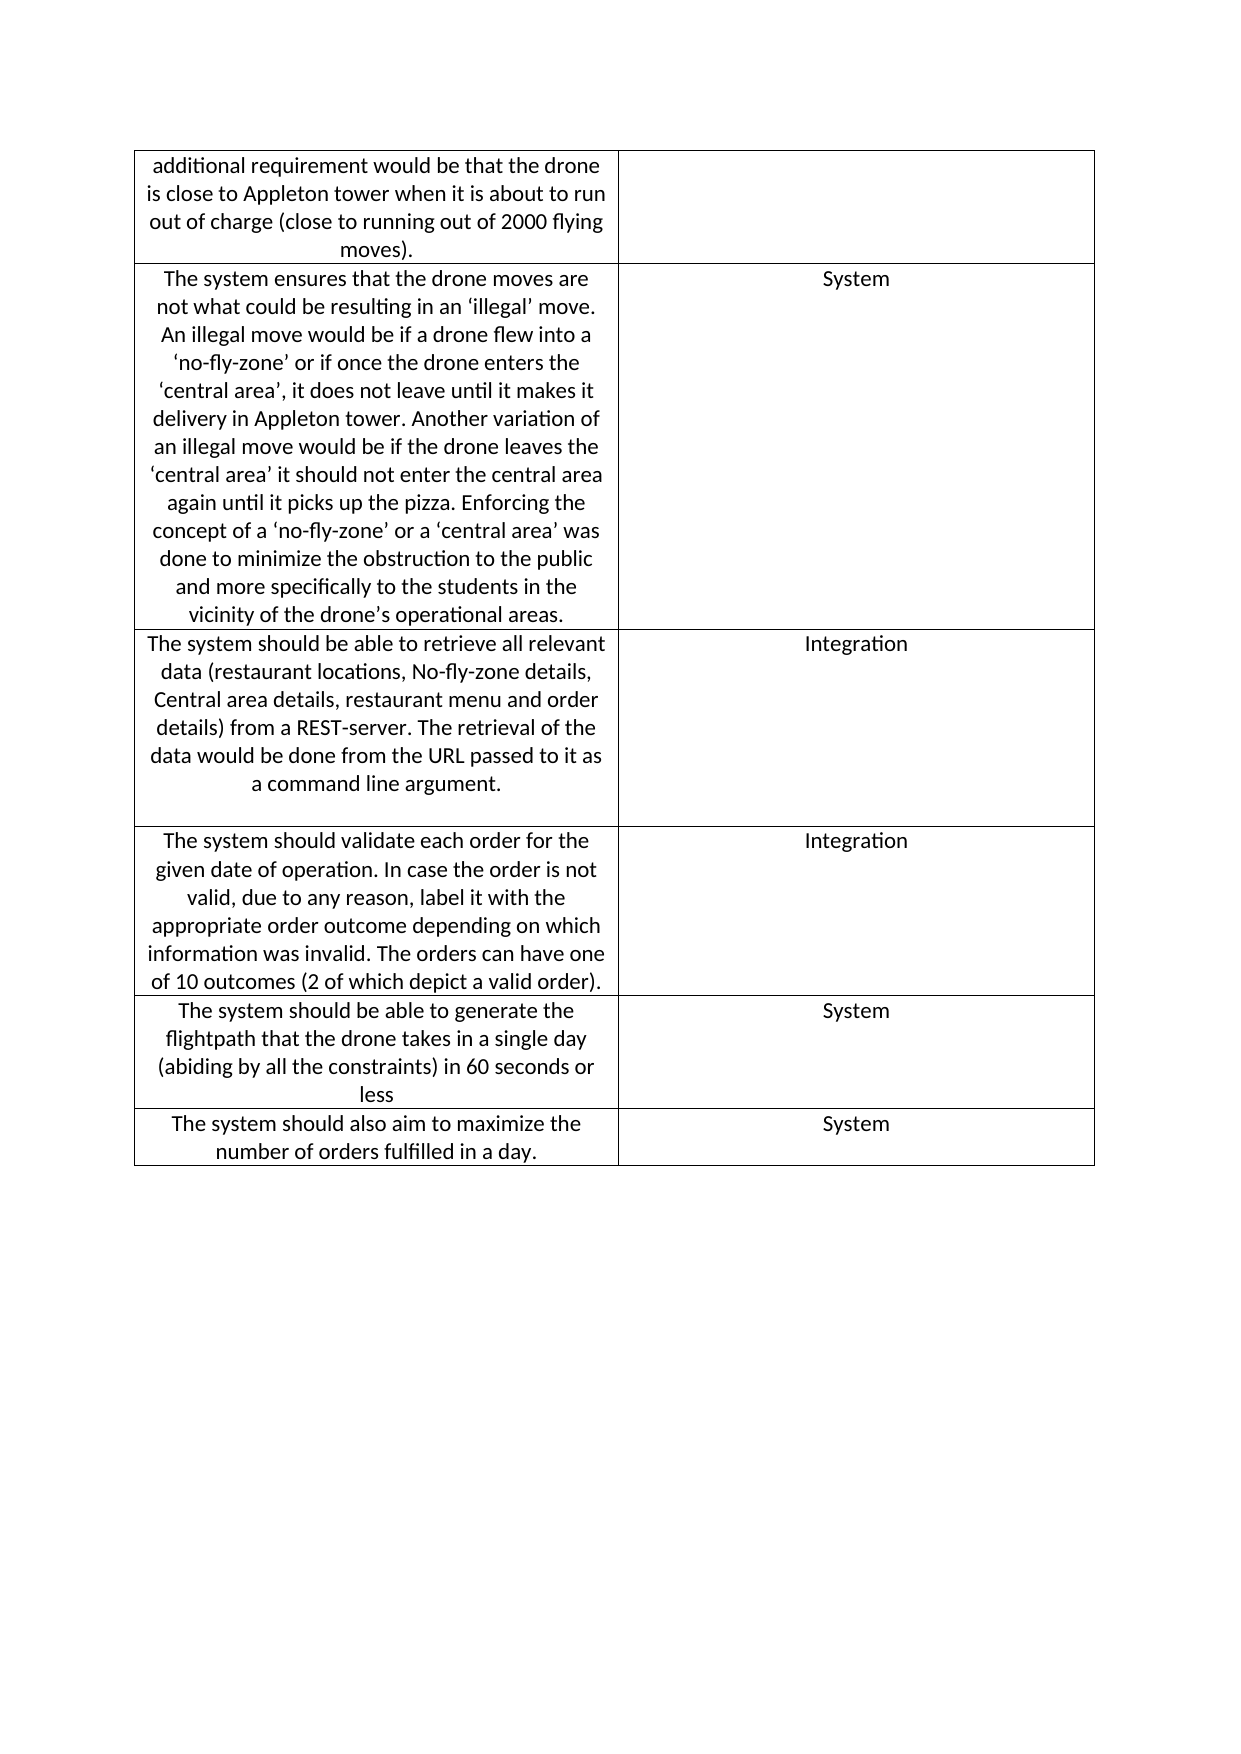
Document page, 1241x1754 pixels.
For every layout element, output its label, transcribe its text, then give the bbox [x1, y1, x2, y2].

table_cell System [619, 264, 1094, 628]
table_cell System [619, 996, 1094, 1108]
table_cell The system ensures that the drone moves are not what could be resulting in an ‘illegal’ move. An illegal move would be if a drone flew into a ‘no-fly-zone’ or if once the drone enters the ‘central area’, it does not leave until it makes it delivery in Appleton tower. Another variation of an illegal move would be if the drone leaves the ‘central area’ it should not enter the central area again until it picks up the pizza. Enforcing the concept of a ‘no-fly-zone’ or a ‘central area’ was done to minimize the obstruction to the public and more specifically to the students in the vicinity of the drone’s operational areas. [135, 264, 618, 628]
table_cell The system should also aim to maximize the number of orders fulfilled in a day. [135, 1109, 618, 1165]
table_cell [619, 151, 1094, 263]
table_cell Integration [619, 827, 1094, 995]
table_cell The system should be able to retrieve all relevant data (restaurant locations, No-fly-zone details, Central area details, restaurant menu and order details) from a REST-server. The retrieval of the data would be done from the URL passed to it as a command line argument. [135, 630, 618, 826]
table_cell additional requirement would be that the drone is close to Appleton tower when it is about to run out of charge (close to running out of 2000 flying moves). [135, 151, 618, 263]
table_cell The system should be able to generate the flightpath that the drone takes in a single day (abiding by all the constraints) in 60 seconds or less [135, 996, 618, 1108]
table_cell Integration [619, 630, 1094, 826]
table_cell The system should validate each order for the given date of operation. In case the order is not valid, due to any reason, label it with the appropriate order outcome depending on which information was invalid. The orders can have one of 10 outcomes (2 of which depict a valid order). [135, 827, 618, 995]
table_cell System [619, 1109, 1094, 1165]
